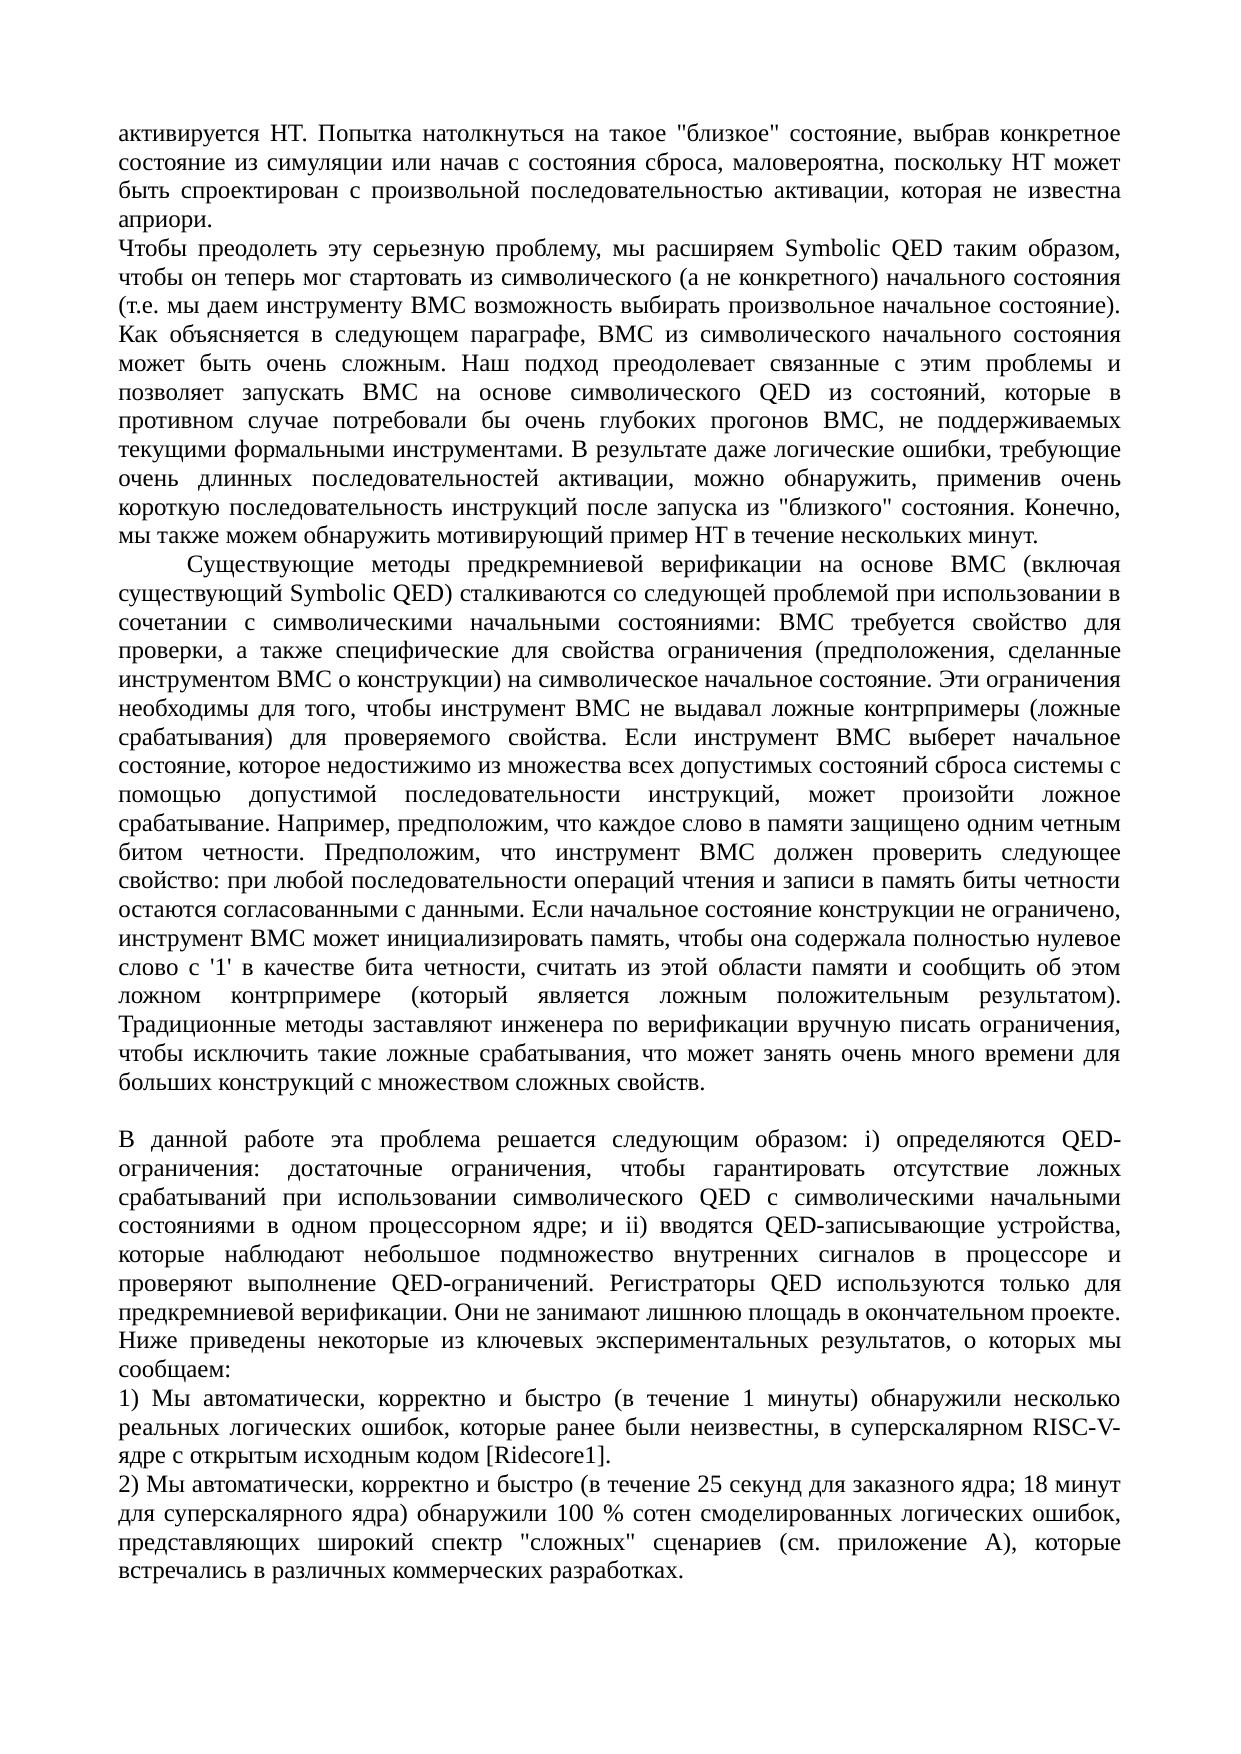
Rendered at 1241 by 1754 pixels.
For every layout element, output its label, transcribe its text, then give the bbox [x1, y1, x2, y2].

text 2) Мы автоматически, корректно и быстро (в течение 25 секунд для заказного ядра; 18 минут для суперскалярного ядра) обнаружили 100 % сотен смоделированных логических ошибок, представляющих широкий спектр "сложных" сценариев (см. приложение A), которые встречались в различных коммерческих разработках. [118, 1469, 1122, 1584]
text активируется HT. Попытка натолкнуться на такое "близкое" состояние, выбрав конкретное состояние из симуляции или начав с состояния сброса, маловероятна, поскольку HT может быть спроектирован с произвольной последовательностью активации, которая не известна априори. [118, 118, 1122, 233]
text 1) Мы автоматически, корректно и быстро (в течение 1 минуты) обнаружили несколько реальных логических ошибок, которые ранее были неизвестны, в суперскалярном RISC-V-ядре с открытым исходным кодом [Ridecore1]. [118, 1383, 1122, 1469]
text Существующие методы предкремниевой верификации на основе BMC (включая существующий Symbolic QED) сталкиваются со следующей проблемой при использовании в сочетании с символическими начальными состояниями: BMC требуется свойство для проверки, а также специфические для свойства ограничения (предположения, сделанные инструментом BMC о конструкции) на символическое начальное состояние. Эти ограничения необходимы для того, чтобы инструмент BMC не выдавал ложные контрпримеры (ложные срабатывания) для проверяемого свойства. Если инструмент BMC выберет начальное состояние, которое недостижимо из множества всех допустимых состояний сброса системы с помощью допустимой последовательности инструкций, может произойти ложное срабатывание. Например, предположим, что каждое слово в памяти защищено одним четным битом четности. Предположим, что инструмент BMC должен проверить следующее свойство: при любой последовательности операций чтения и записи в память биты четности остаются согласованными с данными. Если начальное состояние конструкции не ограничено, инструмент BMC может инициализировать память, чтобы она содержала полностью нулевое слово с '1' в качестве бита четности, считать из этой области памяти и сообщить об этом ложном контрпримере (который является ложным положительным результатом). Традиционные методы заставляют инженера по верификации вручную писать ограничения, чтобы исключить такие ложные срабатывания, что может занять очень много времени для больших конструкций с множеством сложных свойств. [118, 549, 1122, 1096]
text Чтобы преодолеть эту серьезную проблему, мы расширяем Symbolic QED таким образом, чтобы он теперь мог стартовать из символического (а не конкретного) начального состояния (т.е. мы даем инструменту BMC возможность выбирать произвольное начальное состояние). Как объясняется в следующем параграфе, BMC из символического начального состояния может быть очень сложным. Наш подход преодолевает связанные с этим проблемы и позволяет запускать BMC на основе символического QED из состояний, которые в противном случае потребовали бы очень глубоких прогонов BMC, не поддерживаемых текущими формальными инструментами. В результате даже логические ошибки, требующие очень длинных последовательностей активации, можно обнаружить, применив очень короткую последовательность инструкций после запуска из "близкого" состояния. Конечно, мы также можем обнаружить мотивирующий пример HT в течение нескольких минут. [118, 233, 1122, 549]
text В данной работе эта проблема решается следующим образом: i) определяются QED-ограничения: достаточные ограничения, чтобы гарантировать отсутствие ложных срабатываний при использовании символического QED с символическими начальными состояниями в одном процессорном ядре; и ii) вводятся QED-записывающие устройства, которые наблюдают небольшое подмножество внутренних сигналов в процессоре и проверяют выполнение QED-ограничений. Регистраторы QED используются только для предкремниевой верификации. Они не занимают лишнюю площадь в окончательном проекте. [118, 1124, 1122, 1326]
text Ниже приведены некоторые из ключевых экспериментальных результатов, о которых мы сообщаем: [118, 1326, 1122, 1383]
